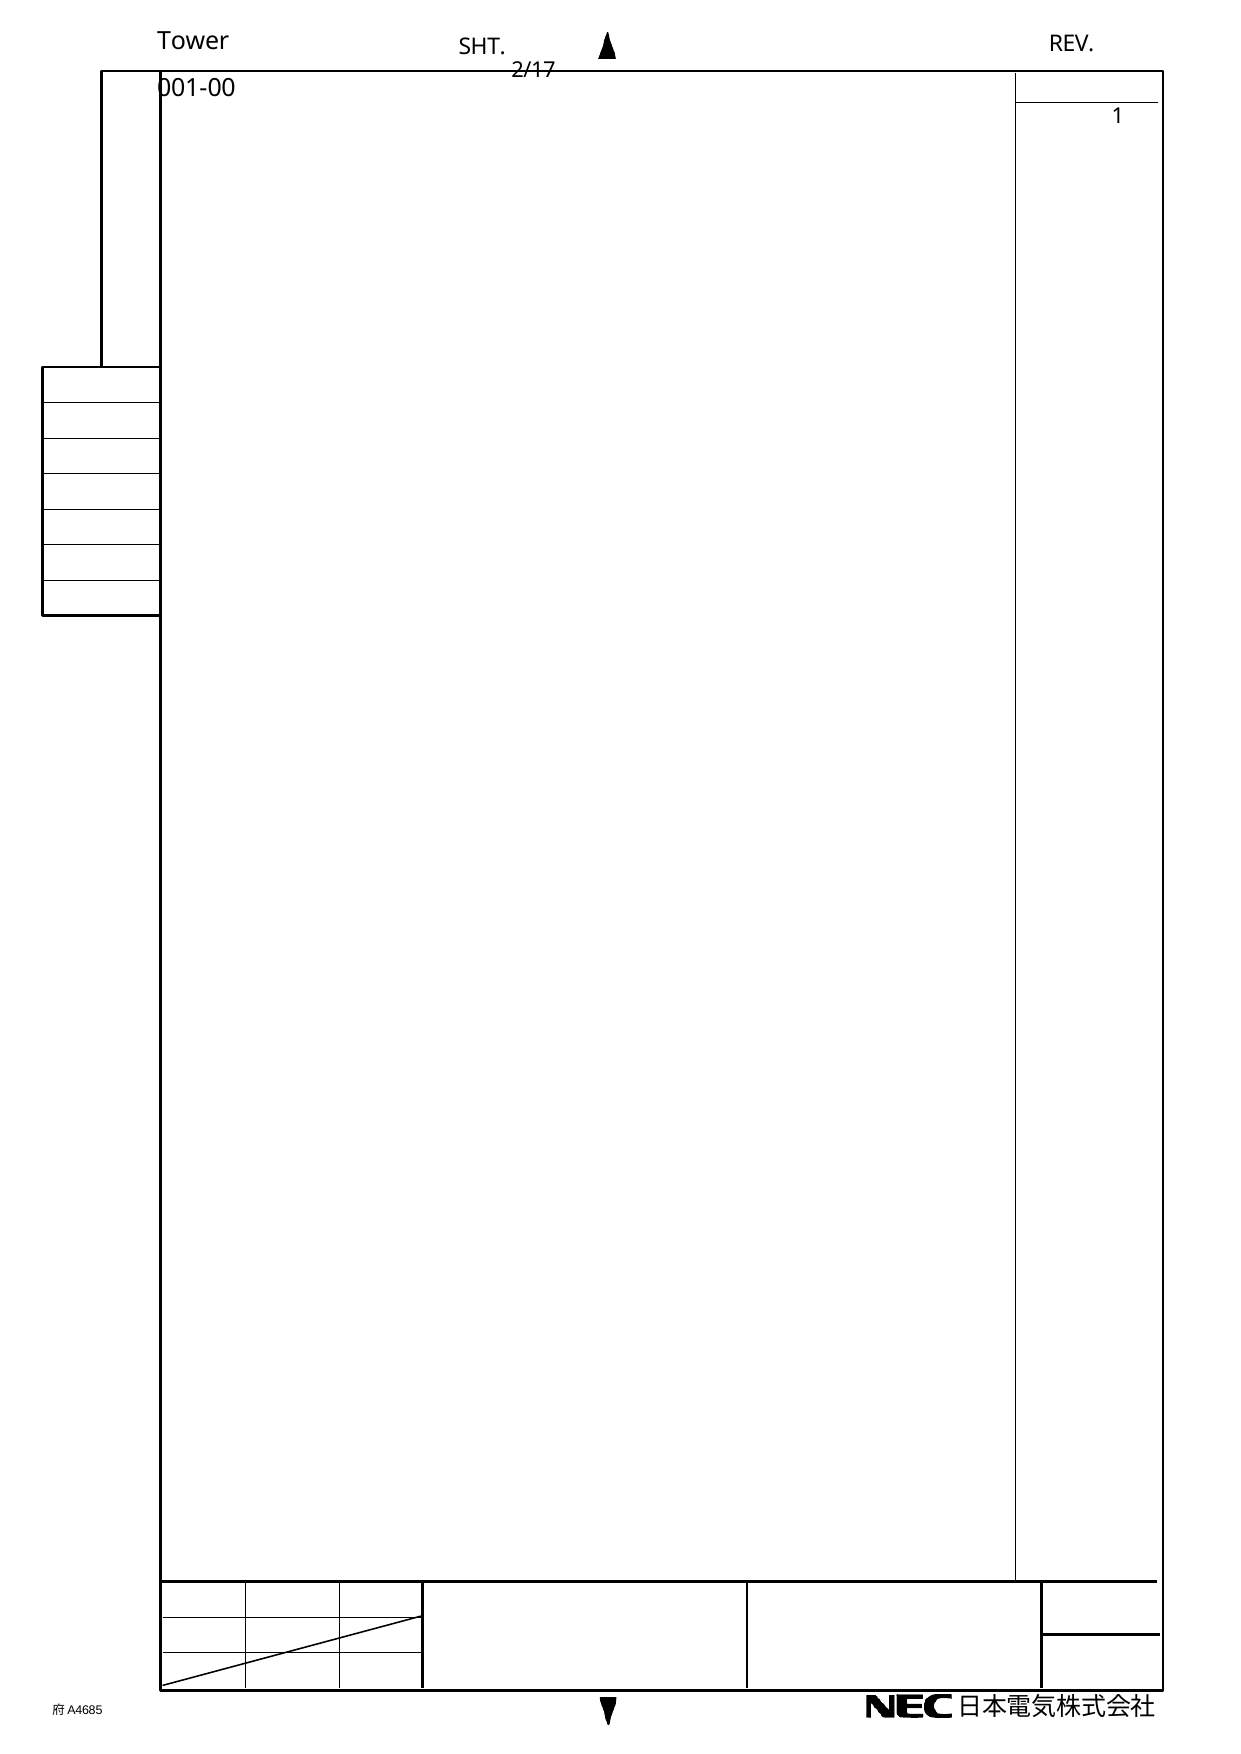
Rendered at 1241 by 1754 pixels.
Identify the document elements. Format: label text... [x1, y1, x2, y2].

picture [599, 1697, 617, 1725]
picture [866, 1694, 952, 1718]
subtitle GS Tower GXA-79361-001-00 [157, 29, 403, 104]
text SHT. [458, 36, 993, 59]
picture [598, 32, 616, 36]
text REV. [1048, 29, 1213, 57]
text 2/17 [511, 59, 993, 82]
text 1 [29, 104, 1125, 129]
